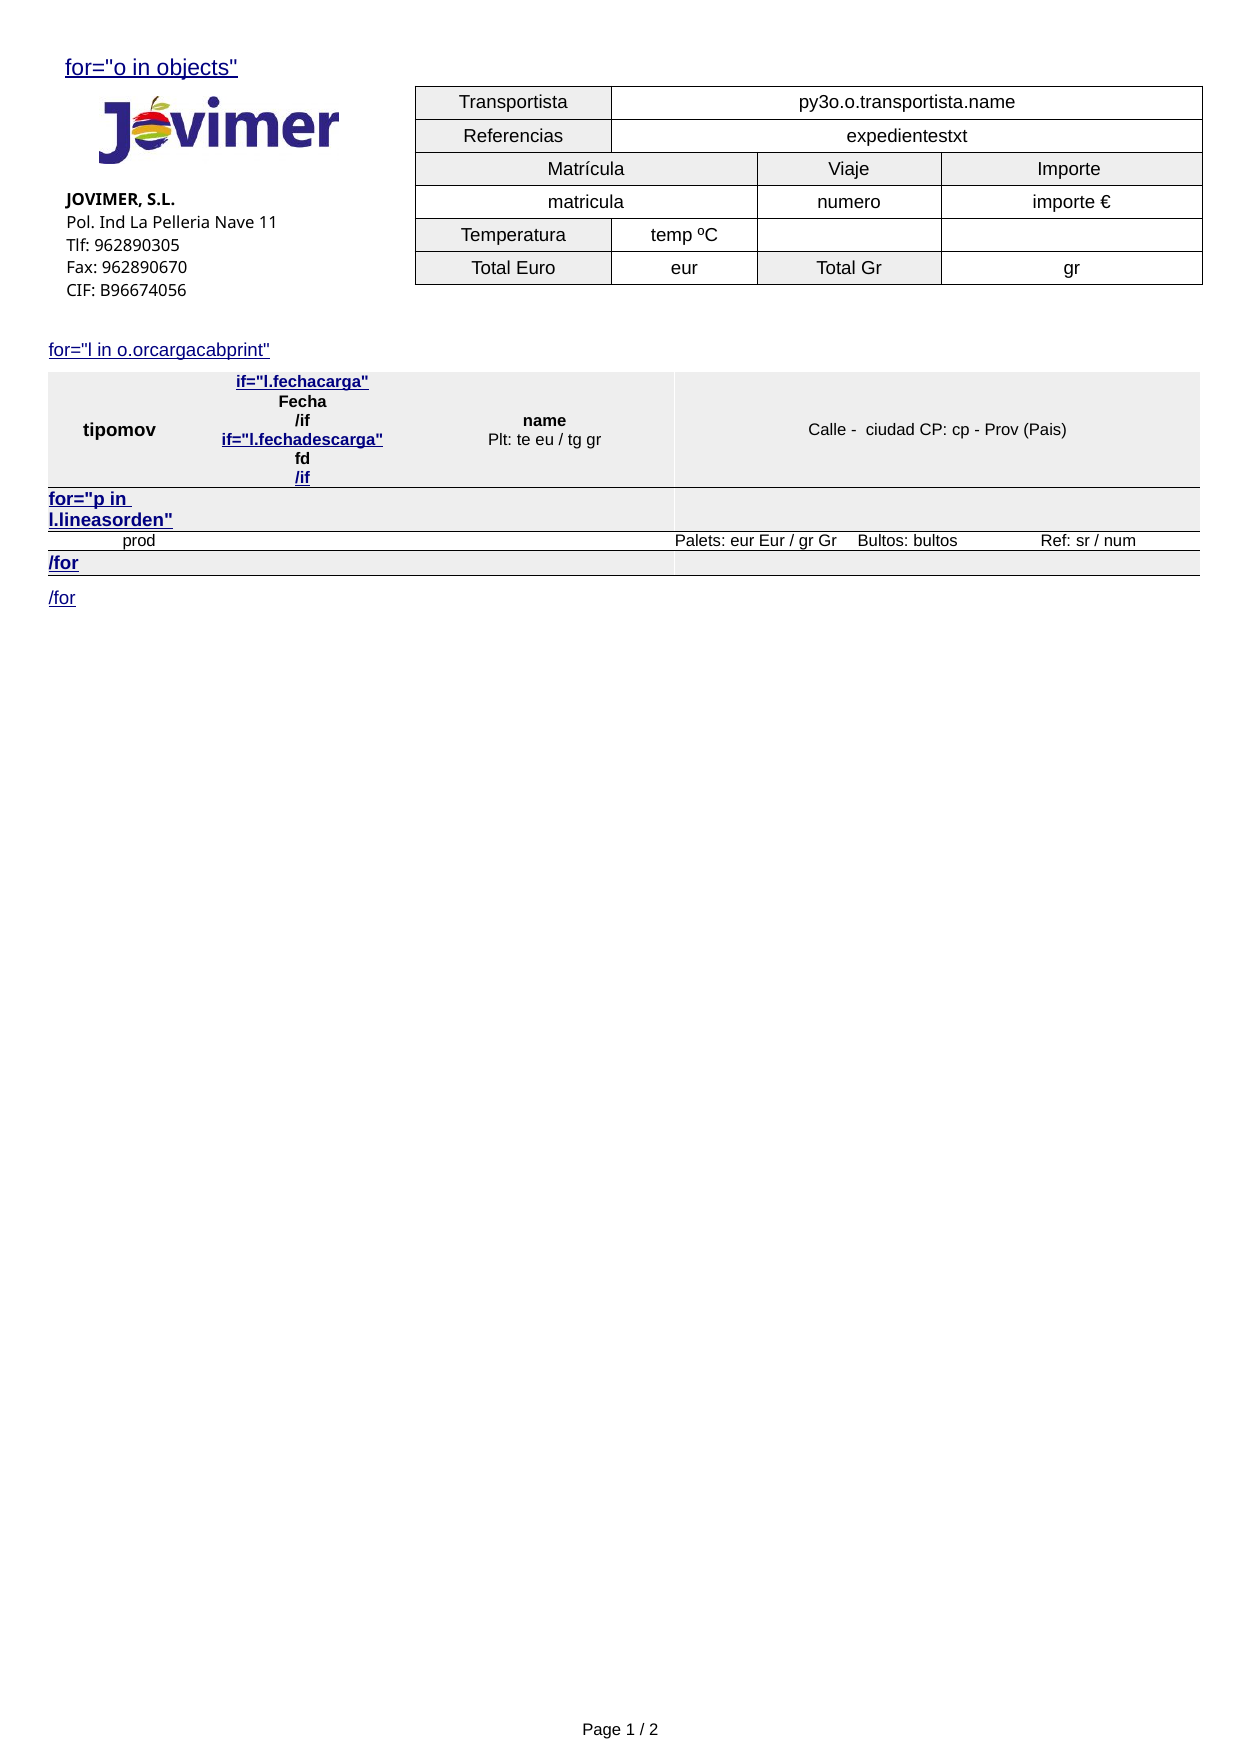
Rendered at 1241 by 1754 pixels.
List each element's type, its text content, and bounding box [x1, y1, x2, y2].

table_cell gr [942, 252, 1202, 284]
table_header Transportista [416, 87, 611, 119]
table_header if="l.fechacarga" Fecha /if if="l.fechadescarga" fd /if [190, 372, 414, 487]
table_cell Viaje [758, 153, 941, 185]
table_header JOVIMER, S.L. Pol. Ind La Pelleria Nave 11 Tlf: 962890305 Fax: 962890670 CIF: B96674056 [60, 80, 409, 307]
table_cell numero [758, 186, 941, 218]
table_cell importe € [942, 186, 1202, 218]
text for="o in objects" [65, 53, 1175, 80]
table_header [409, 80, 1208, 307]
table_cell Total Gr [758, 252, 941, 284]
table_cell eur [612, 252, 757, 284]
table_cell Total Euro [416, 252, 611, 284]
table_cell Ref: sr / num [1040, 532, 1200, 550]
table_cell matricula [416, 186, 757, 218]
table_cell Bultos: bultos [858, 532, 1040, 550]
table_cell Referencias [416, 120, 611, 152]
table_cell [414, 551, 674, 575]
table_cell Temperatura [416, 219, 611, 251]
table_cell [675, 551, 1200, 575]
table_cell prod [48, 532, 674, 550]
table_cell temp ºC [612, 219, 757, 251]
table_cell Matrícula [416, 153, 757, 185]
table_header for="l in o.orcargacabprint" [43, 334, 1212, 367]
table_cell [43, 367, 1212, 581]
picture [99, 96, 339, 164]
table_cell [190, 551, 414, 575]
table_header Calle - ciudad CP: cp - Prov (Pais) [675, 372, 1200, 487]
table_cell [758, 219, 941, 251]
table_cell Palets: eur Eur / gr Gr [675, 532, 857, 550]
table_cell for="p in l.lineasorden" [48, 488, 190, 531]
table_header py3o.o.transportista.name [612, 87, 1202, 119]
table_cell Importe [942, 153, 1202, 185]
table_header tipomov [48, 372, 190, 487]
table_cell expedientestxt [612, 120, 1202, 152]
table_cell [675, 488, 1200, 531]
table_cell [190, 488, 414, 531]
table_cell /for [43, 581, 1212, 614]
table_cell [414, 488, 674, 531]
table_cell [942, 219, 1202, 251]
table_header name Plt: te eu / tg gr [414, 372, 674, 487]
table_cell /for [48, 551, 190, 575]
